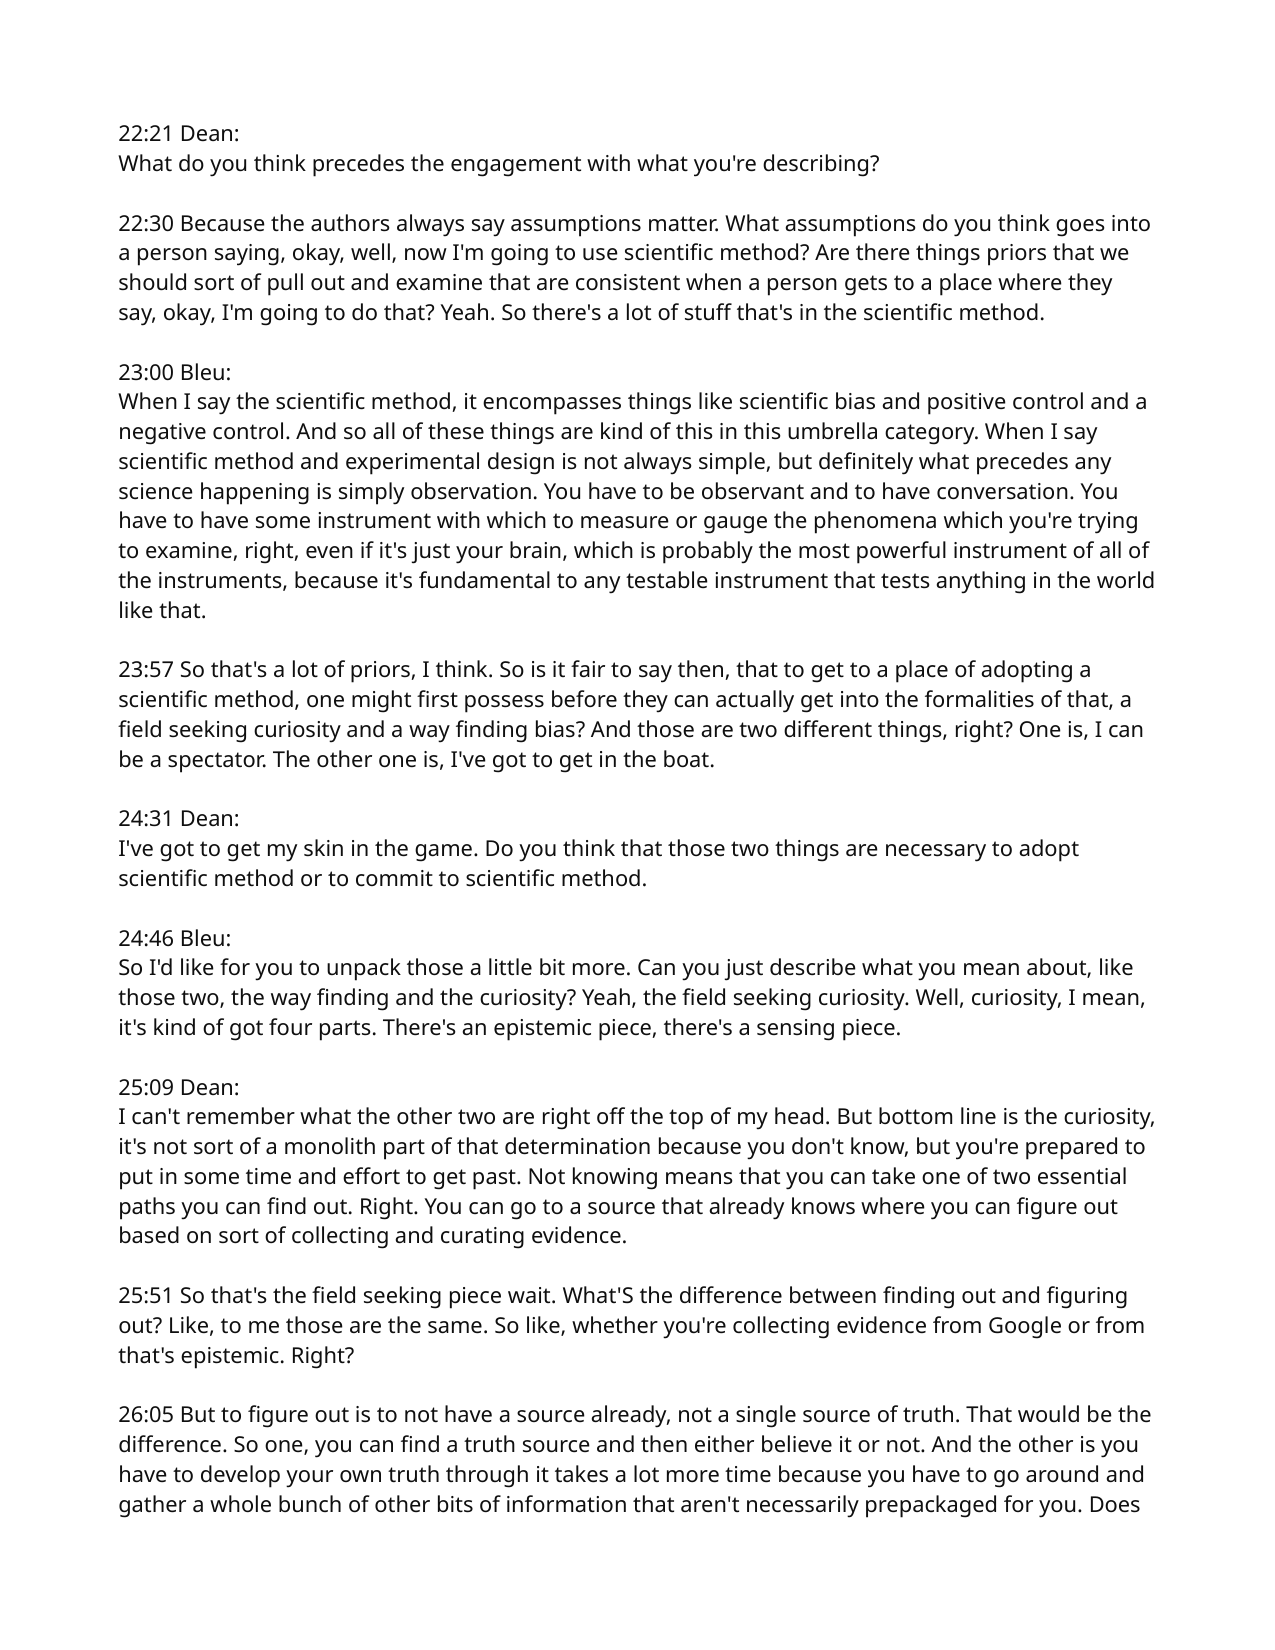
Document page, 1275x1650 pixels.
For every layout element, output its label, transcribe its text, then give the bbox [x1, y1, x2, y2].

text 22:21 Dean: What do you think precedes the engagement with what you're describing? 22:30 Because the authors always say assumptions matter. What assumptions do you think goes into a person saying, okay, well, now I'm going to use scientific method? Are there things priors that we should sort of pull out and examine that are consistent when a person gets to a place where they say, okay, I'm going to do that? Yeah. So there's a lot of stuff that's in the scientific method. 23:00 Bleu: When I say the scientific method, it encompasses things like scientific bias and positive control and a negative control. And so all of these things are kind of this in this umbrella category. When I say scientific method and experimental design is not always simple, but definitely what precedes any science happening is simply observation. You have to be observant and to have conversation. You have to have some instrument with which to measure or gauge the phenomena which you're trying to examine, right, even if it's just your brain, which is probably the most powerful instrument of all of the instruments, because it's fundamental to any testable instrument that tests anything in the world like that. 23:57 So that's a lot of priors, I think. So is it fair to say then, that to get to a place of adopting a scientific method, one might first possess before they can actually get into the formalities of that, a field seeking curiosity and a way finding bias? And those are two different things, right? One is, I can be a spectator. The other one is, I've got to get in the boat. 24:31 Dean: I've got to get my skin in the game. Do you think that those two things are necessary to adopt scientific method or to commit to scientific method. 24:46 Bleu: So I'd like for you to unpack those a little bit more. Can you just describe what you mean about, like those two, the way finding and the curiosity? Yeah, the field seeking curiosity. Well, curiosity, I mean, it's kind of got four parts. There's an epistemic piece, there's a sensing piece. 25:09 Dean: I can't remember what the other two are right off the top of my head. But bottom line is the curiosity, it's not sort of a monolith part of that determination because you don't know, but you're prepared to put in some time and effort to get past. Not knowing means that you can take one of two essential paths you can find out. Right. You can go to a source that already knows where you can figure out based on sort of collecting and curating evidence. 25:51 So that's the field seeking piece wait. What'S the difference between finding out and figuring out? Like, to me those are the same. So like, whether you're collecting evidence from Google or from that's epistemic. Right? 26:05 But to figure out is to not have a source already, not a single source of truth. That would be the difference. So one, you can find a truth source and then either believe it or not. And the other is you have to develop your own truth through it takes a lot more time because you have to go around and gather a whole bunch of other bits of information that aren't necessarily prepackaged for you. Does [118, 118, 1157, 1518]
